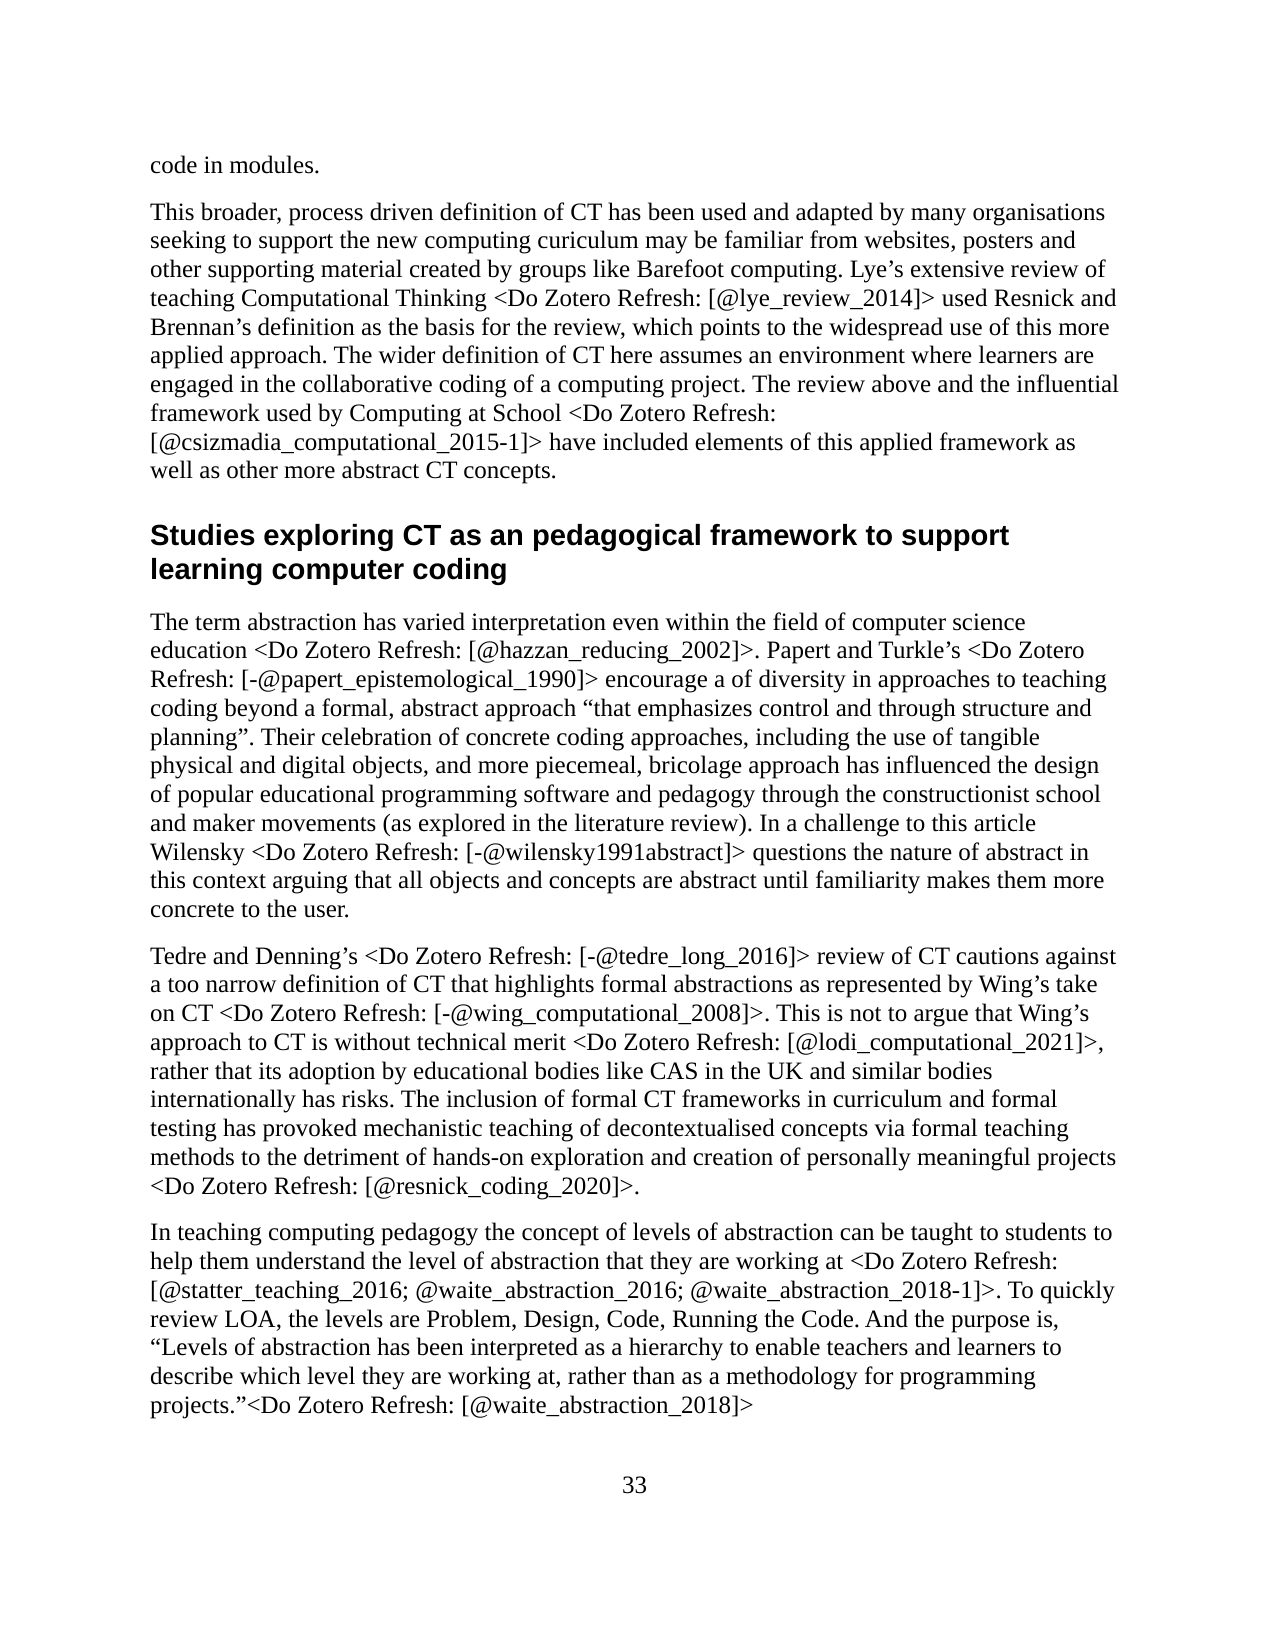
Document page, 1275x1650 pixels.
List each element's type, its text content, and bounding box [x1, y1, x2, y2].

text This broader, process driven definition of CT has been used and adapted by many organisations seeking to support the new computing curiculum may be familiar from websites, posters and other supporting material created by groups like Barefoot computing. Lye’s extensive review of teaching Computational Thinking <Do Zotero Refresh: [@lye_review_2014]> used Resnick and Brennan’s definition as the basis for the review, which points to the widespread use of this more applied approach. The wider definition of CT here assumes an environment where learners are engaged in the collaborative coding of a computing project. The review above and the influential framework used by Computing at School <Do Zotero Refresh: [@csizmadia_computational_2015-1]> have included elements of this applied framework as well as other more abstract CT concepts. [150, 197, 1125, 484]
text code in modules. [150, 150, 1125, 179]
text The term abstraction has varied interpretation even within the field of computer science education <Do Zotero Refresh: [@hazzan_reducing_2002]>. Papert and Turkle’s <Do Zotero Refresh: [-@papert_epistemological_1990]> encourage a of diversity in approaches to teaching coding beyond a formal, abstract approach “that emphasizes control and through structure and planning”. Their celebration of concrete coding approaches, including the use of tangible physical and digital objects, and more piecemeal, bricolage approach has influenced the design of popular educational programming software and pedagogy through the constructionist school and maker movements (as explored in the literature review). In a challenge to this article Wilensky <Do Zotero Refresh: [-@wilensky1991abstract]> questions the nature of abstract in this context arguing that all objects and concepts are abstract until familiarity makes them more concrete to the user. [150, 607, 1125, 923]
text In teaching computing pedagogy the concept of levels of abstraction can be taught to students to help them understand the level of abstraction that they are working at <Do Zotero Refresh: [@statter_teaching_2016; @waite_abstraction_2016; @waite_abstraction_2018-1]>. To quickly review LOA, the levels are Problem, Design, Code, Running the Code. And the purpose is, “Levels of abstraction has been interpreted as a hierarchy to enable teachers and learners to describe which level they are working at, rather than as a methodology for programming projects.”<Do Zotero Refresh: [@waite_abstraction_2018]> [150, 1217, 1125, 1419]
subtitle Studies exploring CT as an pedagogical framework to support learning computer coding [150, 518, 1125, 585]
text Tedre and Denning’s <Do Zotero Refresh: [-@tedre_long_2016]> review of CT cautions against a too narrow definition of CT that highlights formal abstractions as represented by Wing’s take on CT <Do Zotero Refresh: [-@wing_computational_2008]>. This is not to argue that Wing’s approach to CT is without technical merit <Do Zotero Refresh: [@lodi_computational_2021]>, rather that its adoption by educational bodies like CAS in the UK and similar bodies internationally has risks. The inclusion of formal CT frameworks in curriculum and formal testing has provoked mechanistic teaching of decontextualised concepts via formal teaching methods to the detriment of hands-on exploration and creation of personally meaningful projects <Do Zotero Refresh: [@resnick_coding_2020]>. [150, 941, 1125, 1199]
